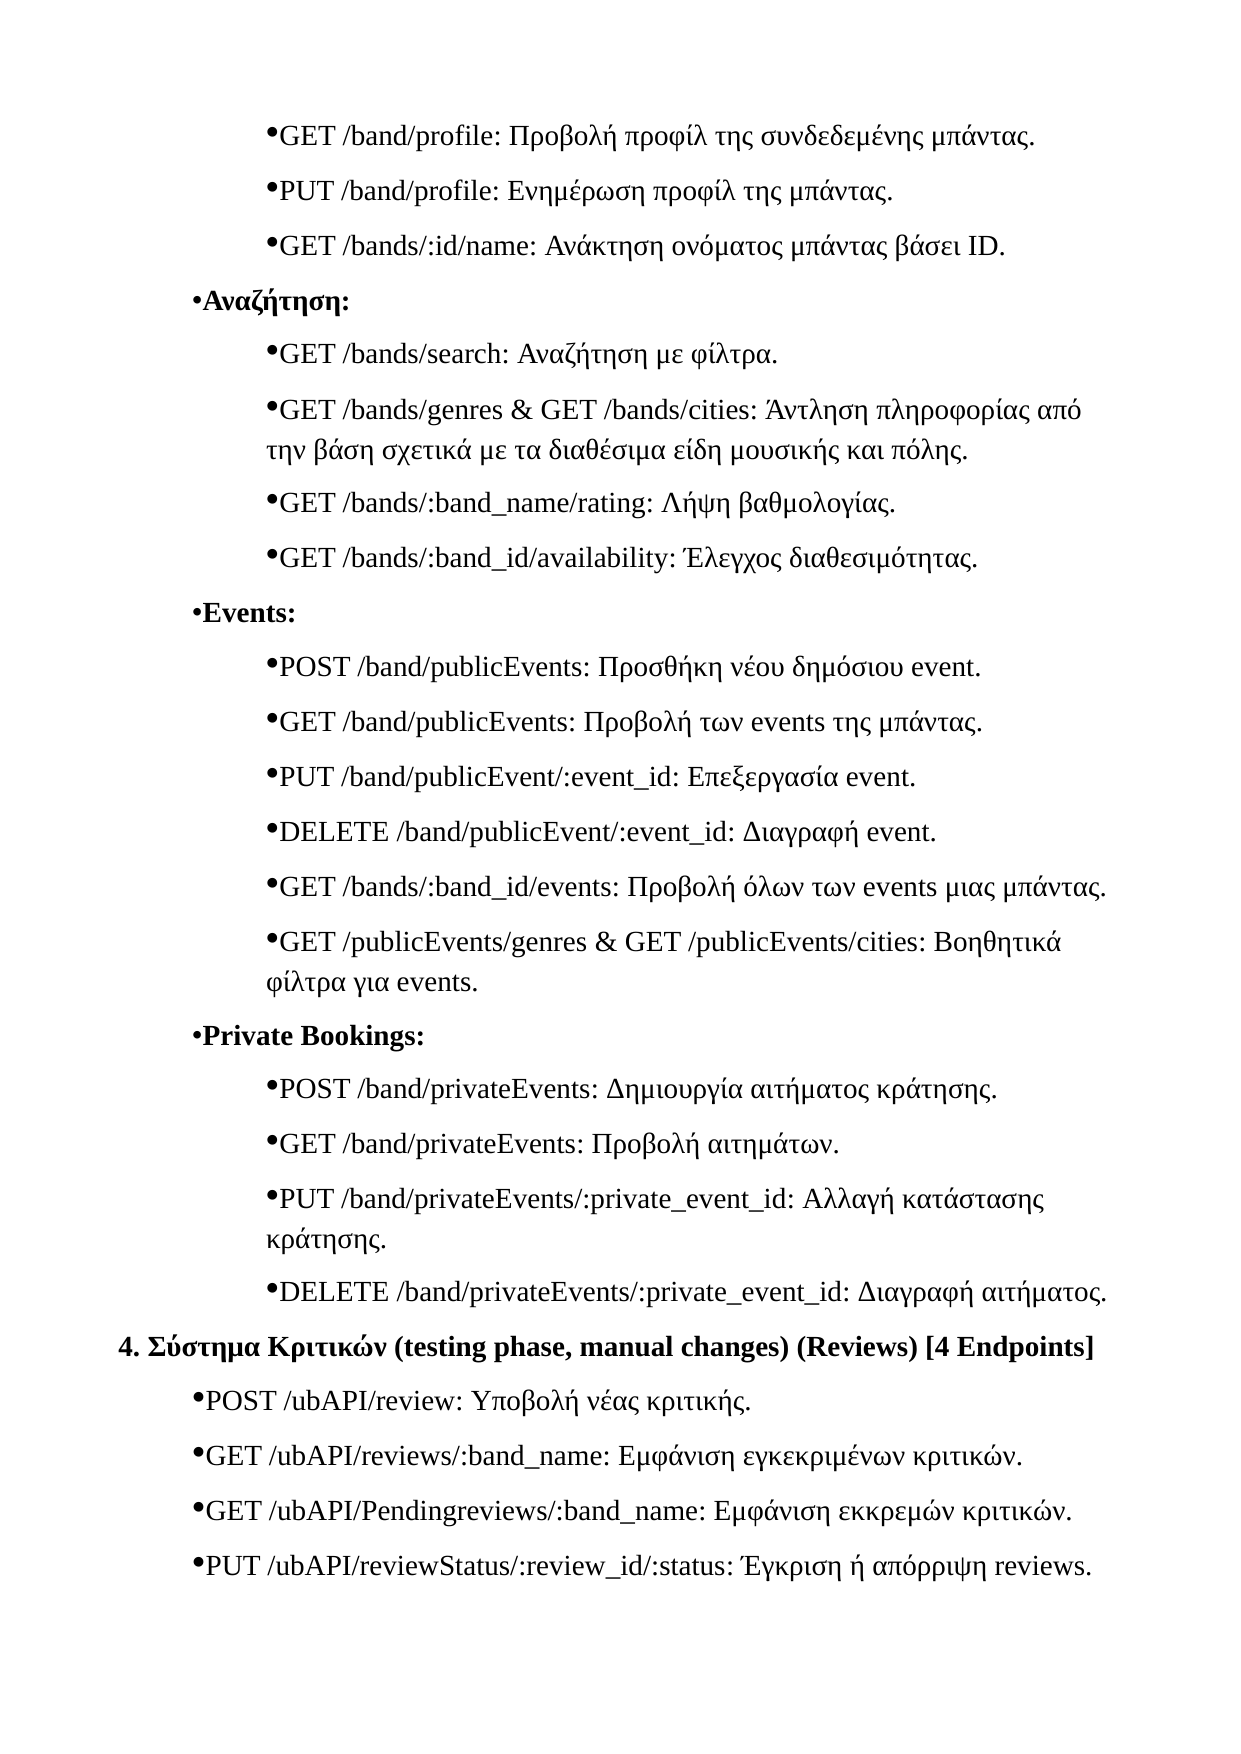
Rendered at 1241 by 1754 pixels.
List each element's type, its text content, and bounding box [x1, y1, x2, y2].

list Private Bookings: [118, 1018, 1122, 1051]
list GET /band/profile: Προβολή προφίλ της συνδεδεμένης μπάντας. [118, 118, 1122, 153]
list GET /publicEvents/genres & GET /publicEvents/cities: Βοηθητικά φίλτρα για events. [118, 924, 1122, 998]
list GET /bands/genres & GET /bands/cities: Άντληση πληροφορίας από την βάση σχετικά με τα διαθέσιμα είδη μουσικής και πόλης. [118, 392, 1122, 466]
list DELETE /band/privateEvents/:private_event_id: Διαγραφή αιτήματος. [118, 1274, 1122, 1310]
list GET /band/publicEvents: Προβολή των events της μπάντας. [118, 704, 1122, 739]
list GET /bands/:band_id/availability: Έλεγχος διαθεσιμότητας. [118, 540, 1122, 576]
list GET /bands/:id/name: Ανάκτηση ονόματος μπάντας βάσει ID. [118, 228, 1122, 264]
list GET /bands/:band_id/events: Προβολή όλων των events μιας μπάντας. [118, 869, 1122, 904]
list PUT /ubAPI/reviewStatus/:review_id/:status: Έγκριση ή απόρριψη reviews. [118, 1548, 1122, 1583]
text 4. Σύστημα Κριτικών (testing phase, manual changes) (Reviews) [4 Endpoints] [118, 1329, 1122, 1363]
list GET /ubAPI/Pendingreviews/:band_name: Εμφάνιση εκκρεμών κριτικών. [118, 1493, 1122, 1528]
list PUT /band/publicEvent/:event_id: Επεξεργασία event. [118, 759, 1122, 794]
list GET /ubAPI/reviews/:band_name: Εμφάνιση εγκεκριμένων κριτικών. [118, 1438, 1122, 1473]
list DELETE /band/publicEvent/:event_id: Διαγραφή event. [118, 814, 1122, 849]
list POST /band/publicEvents: Προσθήκη νέου δημόσιου event. [118, 649, 1122, 684]
list PUT /band/privateEvents/:private_event_id: Αλλαγή κατάστασης κράτησης. [118, 1181, 1122, 1255]
list Αναζήτηση: [118, 283, 1122, 317]
list GET /bands/:band_name/rating: Λήψη βαθμολογίας. [118, 485, 1122, 521]
list GET /bands/search: Αναζήτηση με φίλτρα. [118, 337, 1122, 372]
list Events: [118, 595, 1122, 629]
list PUT /band/profile: Ενημέρωση προφίλ της μπάντας. [118, 173, 1122, 208]
list POST /ubAPI/review: Υποβολή νέας κριτικής. [118, 1383, 1122, 1418]
list GET /band/privateEvents: Προβολή αιτημάτων. [118, 1126, 1122, 1161]
list POST /band/privateEvents: Δημιουργία αιτήματος κράτησης. [118, 1071, 1122, 1106]
